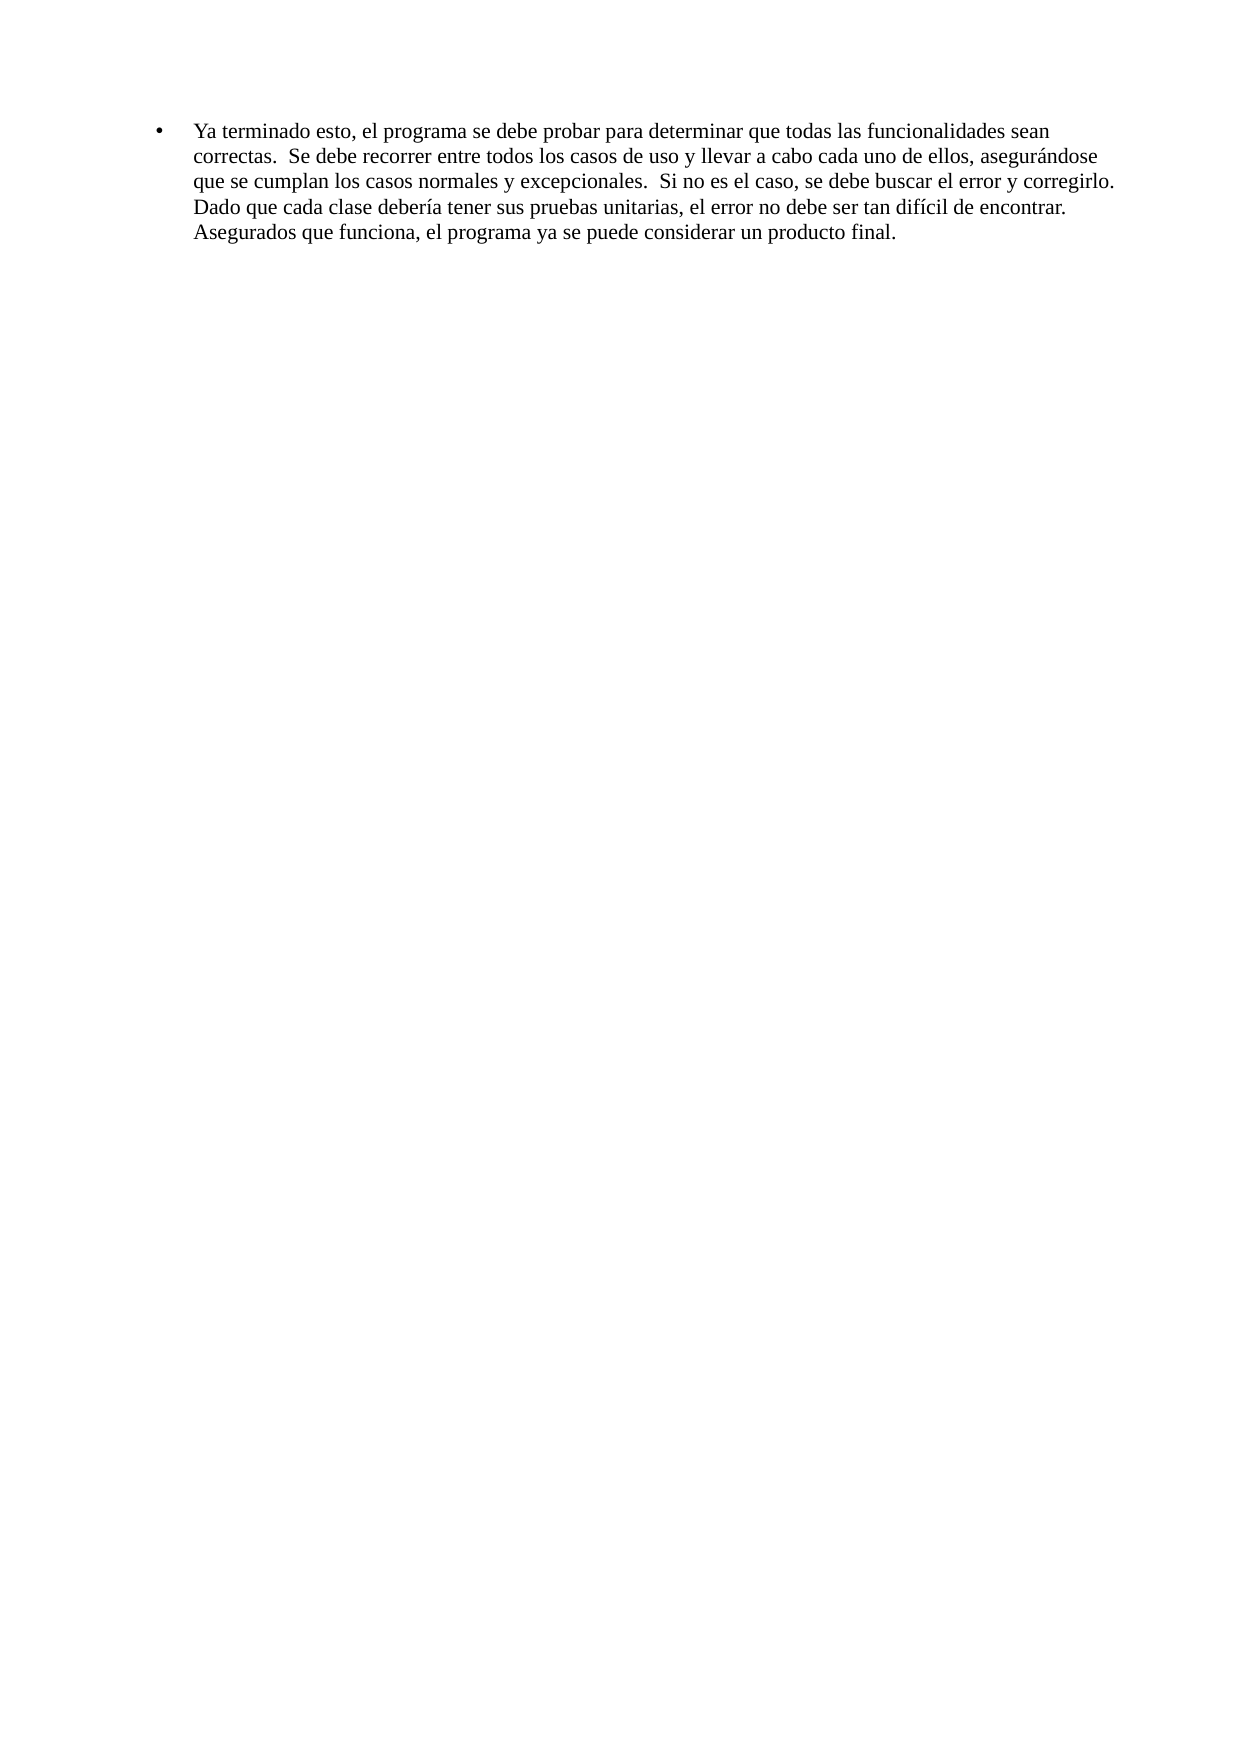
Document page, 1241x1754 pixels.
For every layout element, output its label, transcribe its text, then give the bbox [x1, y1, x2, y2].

list Ya terminado esto, el programa se debe probar para determinar que todas las funcionalidades sean correctas. Se debe recorrer entre todos los casos de uso y llevar a cabo cada uno de ellos, asegurándose que se cumplan los casos normales y excepcionales. Si no es el caso, se debe buscar el error y corregirlo. Dado que cada clase debería tener sus pruebas unitarias, el error no debe ser tan difícil de encontrar. Asegurados que funciona, el programa ya se puede considerar un producto final. [156, 118, 1122, 244]
